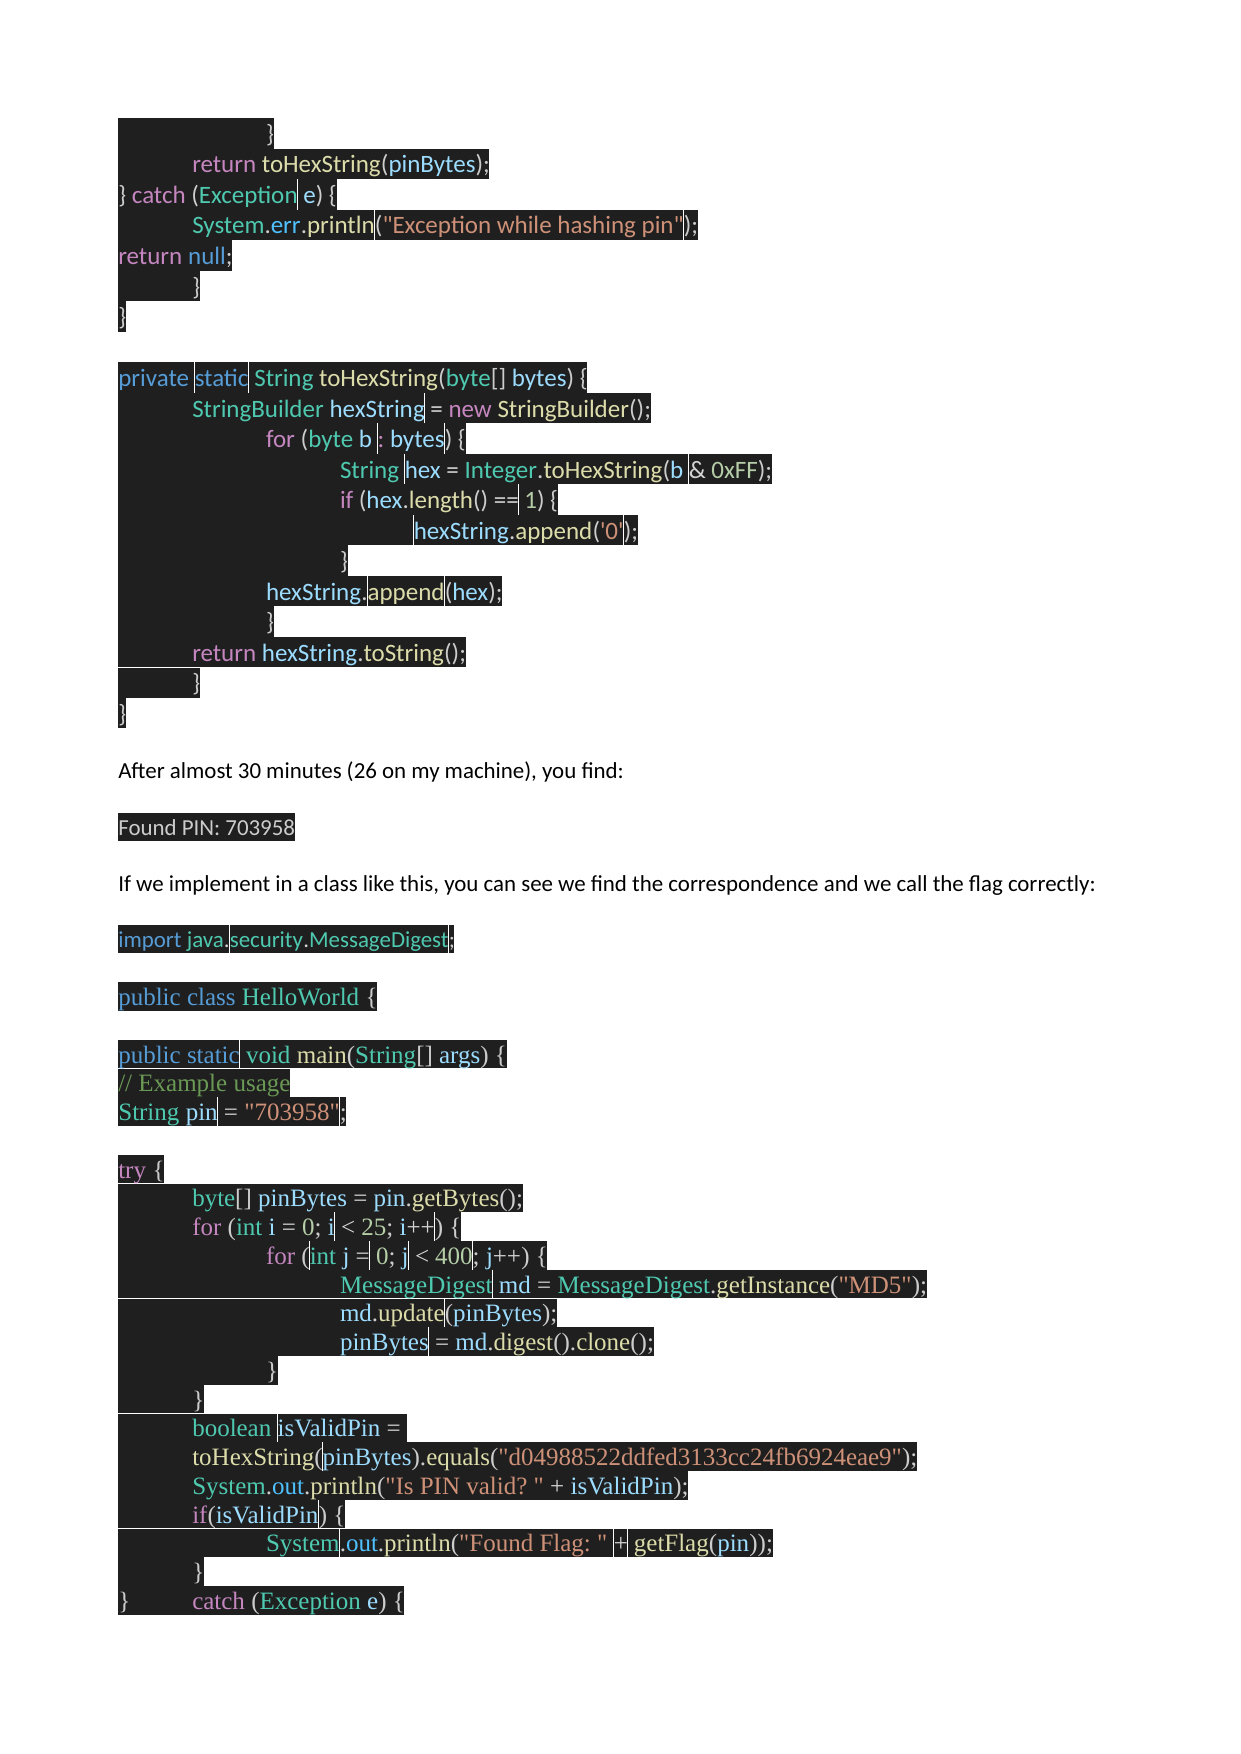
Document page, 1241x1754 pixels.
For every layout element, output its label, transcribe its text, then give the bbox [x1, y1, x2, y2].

text } [118, 271, 1122, 301]
text for (byte b : bytes) { [118, 423, 1122, 454]
text md.update(pinBytes); [118, 1298, 1122, 1327]
text } [118, 1356, 1122, 1385]
text System.err.println("Exception while hashing pin"); [118, 210, 1122, 240]
text for (int j = 0; j < 400; j++) { [118, 1241, 1122, 1270]
text hexString.append('0'); [118, 515, 1122, 545]
text return null; [118, 240, 1122, 271]
text byte[] pinBytes = pin.getBytes(); [118, 1183, 1122, 1212]
text for (int i = 0; i < 25; i++) { [118, 1212, 1122, 1241]
text boolean isValidPin = toHexString(pinBytes).equals("d04988522ddfed3133cc24fb6924eae9"); [118, 1413, 1122, 1471]
text return hexString.toString(); [118, 637, 1122, 667]
text } [118, 545, 1122, 576]
text System.out.println("Is PIN valid? " + isValidPin); [118, 1471, 1122, 1500]
text } [118, 1557, 1122, 1586]
text String hex = Integer.toHexString(b & 0xFF); [118, 454, 1122, 484]
text } catch (Exception e) { [118, 1586, 1122, 1615]
text } [118, 1385, 1122, 1413]
text } [118, 118, 1122, 149]
text } catch (Exception e) { [118, 179, 1122, 210]
text return toHexString(pinBytes); [118, 149, 1122, 179]
text hexString.append(hex); [118, 576, 1122, 606]
text // Example usage [118, 1068, 1122, 1097]
text } [118, 606, 1122, 637]
text } [118, 698, 1122, 728]
text public static void main(String[] args) { [118, 1040, 1122, 1068]
text } [118, 301, 1122, 332]
text StringBuilder hexString = new StringBuilder(); [118, 393, 1122, 423]
text System.out.println("Found Flag: " + getFlag(pin)); [118, 1528, 1122, 1557]
text If we implement in a class like this, you can see we find the correspondence and we call the flag correctly: [118, 869, 1122, 897]
text MessageDigest md = MessageDigest.getInstance("MD5"); [118, 1270, 1122, 1298]
text if(isValidPin) { [118, 1500, 1122, 1528]
text private static String toHexString(byte[] bytes) { [118, 362, 1122, 393]
text String pin = "703958"; [118, 1097, 1122, 1126]
text pinBytes = md.digest().clone(); [118, 1327, 1122, 1356]
text After almost 30 minutes (26 on my machine), you find: [118, 757, 1122, 784]
text } [118, 667, 1122, 698]
text Found PIN: 703958 [118, 813, 1122, 841]
text import java.security.MessageDigest; [118, 925, 1122, 953]
text try { [118, 1155, 1122, 1183]
text public class HelloWorld { [118, 982, 1122, 1011]
text if (hex.length() == 1) { [118, 484, 1122, 515]
